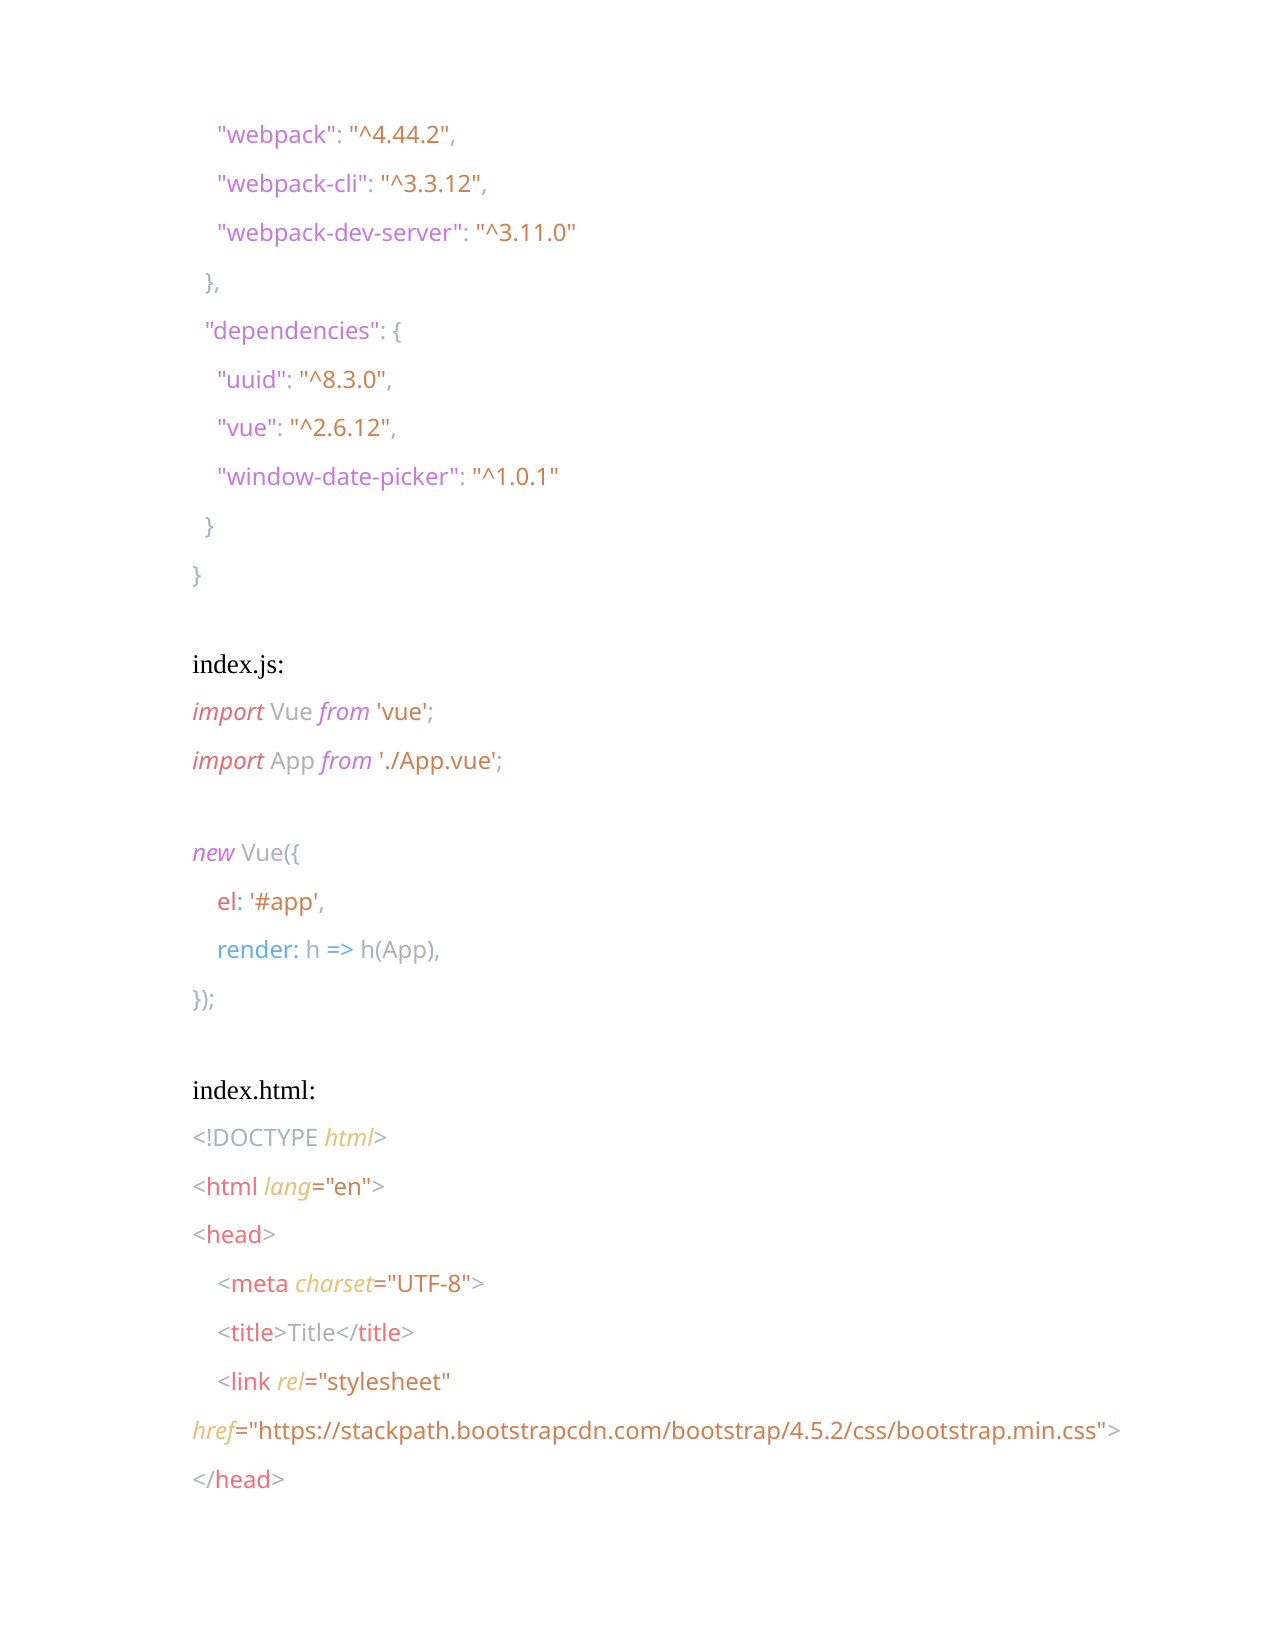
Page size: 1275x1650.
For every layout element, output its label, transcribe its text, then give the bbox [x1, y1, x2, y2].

text <!DOCTYPE html> <html lang="en"> <head> <meta charset="UTF-8"> <title>Title</title> <link rel="stylesheet" href="https://stackpath.bootstrapcdn.com/bootstrap/4.5.2/css/bootstrap.min.css"> </head> [192, 1121, 1157, 1495]
text "webpack": "^4.44.2", "webpack-cli": "^3.3.12", "webpack-dev-server": "^3.11.0" }, "dependencies": { "uuid": "^8.3.0", "vue": "^2.6.12", "window-date-picker": "^1.0.1" } } [192, 118, 1157, 633]
text import Vue from 'vue'; import App from './App.vue'; new Vue({ el: '#app', render: h => h(App), }); [192, 694, 1157, 1014]
text index.html: [192, 1074, 1157, 1105]
text index.js: [192, 648, 1157, 679]
